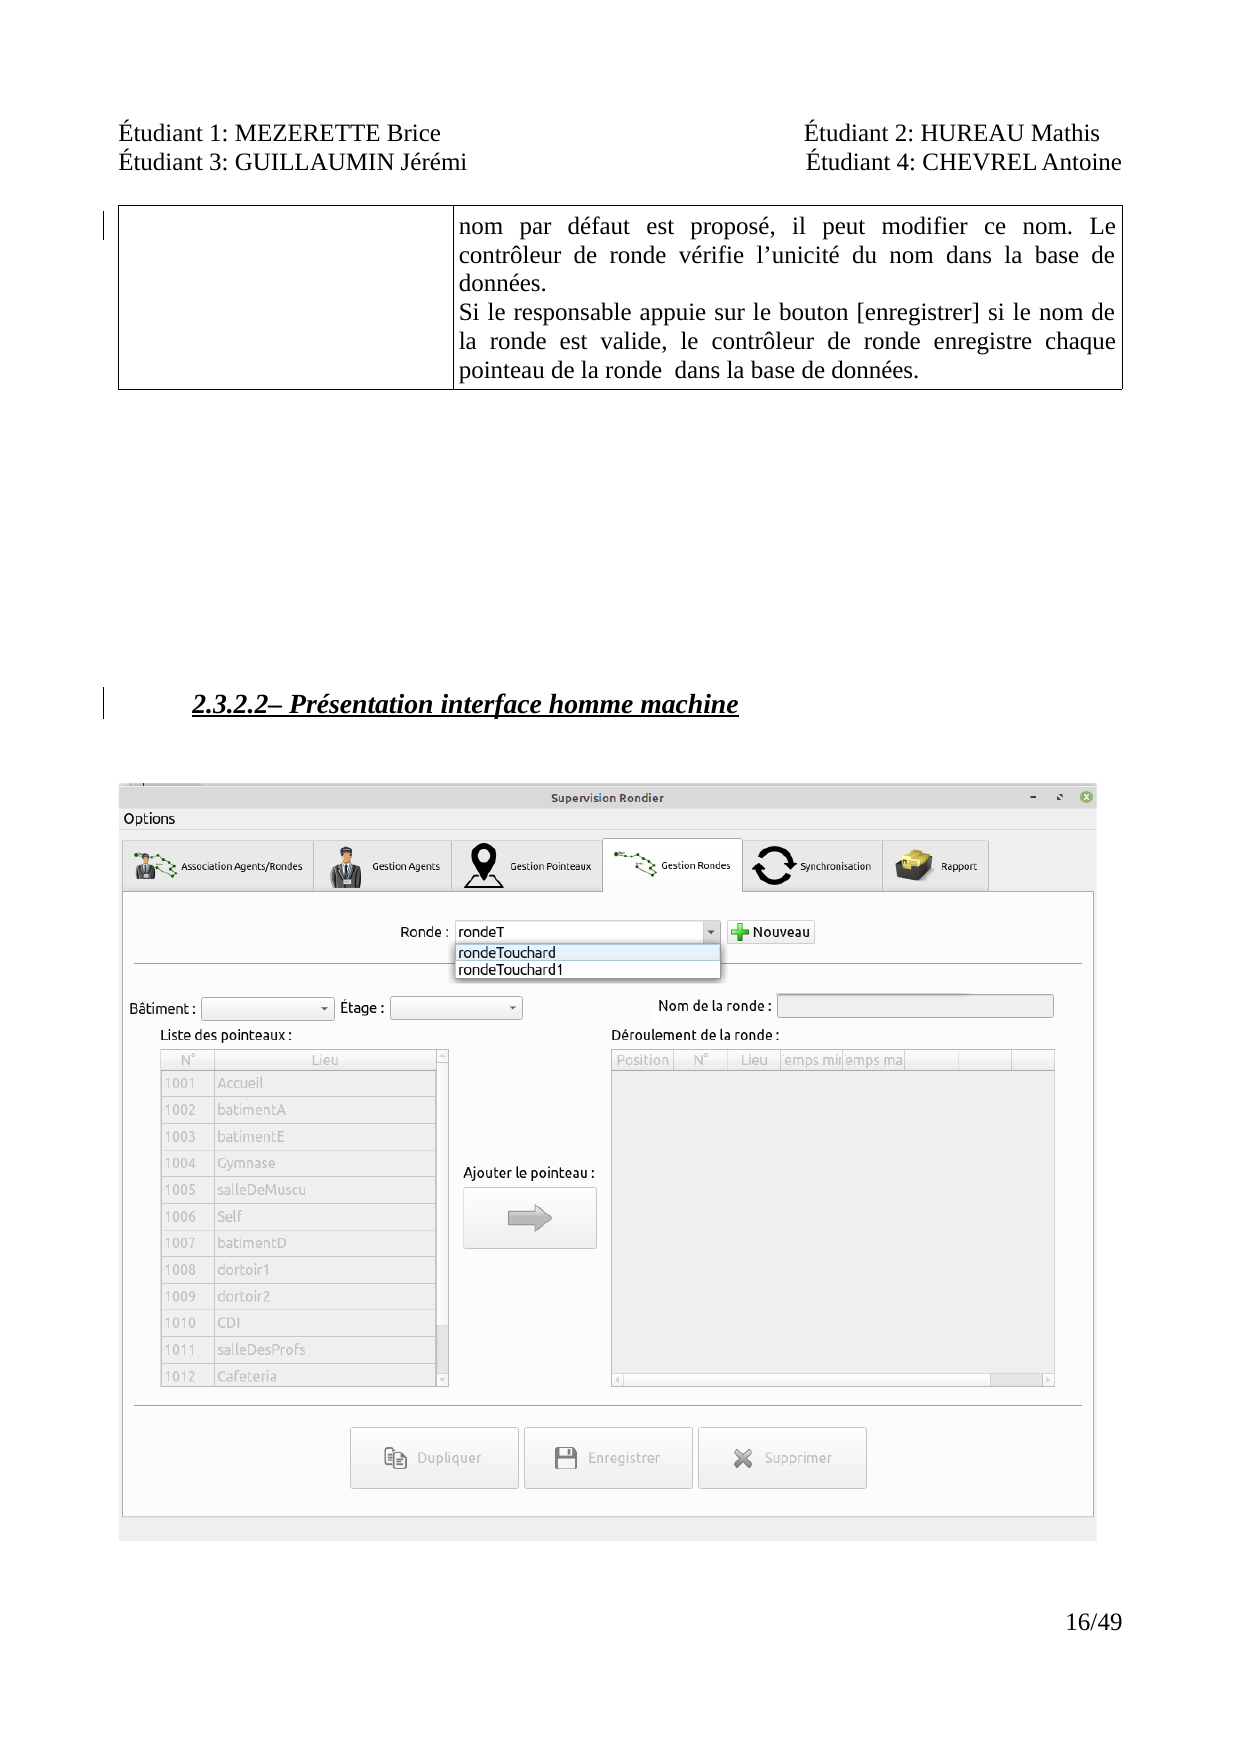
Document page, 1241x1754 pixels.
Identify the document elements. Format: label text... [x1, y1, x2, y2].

subtitle 2.3.2.2– Présentation interface homme machine [118, 687, 1122, 719]
picture [118, 783, 1097, 1541]
table_cell [119, 206, 453, 389]
table_cell nom par défaut est proposé, il peut modifier ce nom. Le contrôleur de ronde vérifie l’unicité du nom dans la base de données. Si le responsable appuie sur le bouton [enregistrer] si le nom de la ronde est valide, le contrôleur de ronde enregistre chaque pointeau de la ronde dans la base de données. [454, 206, 1122, 389]
